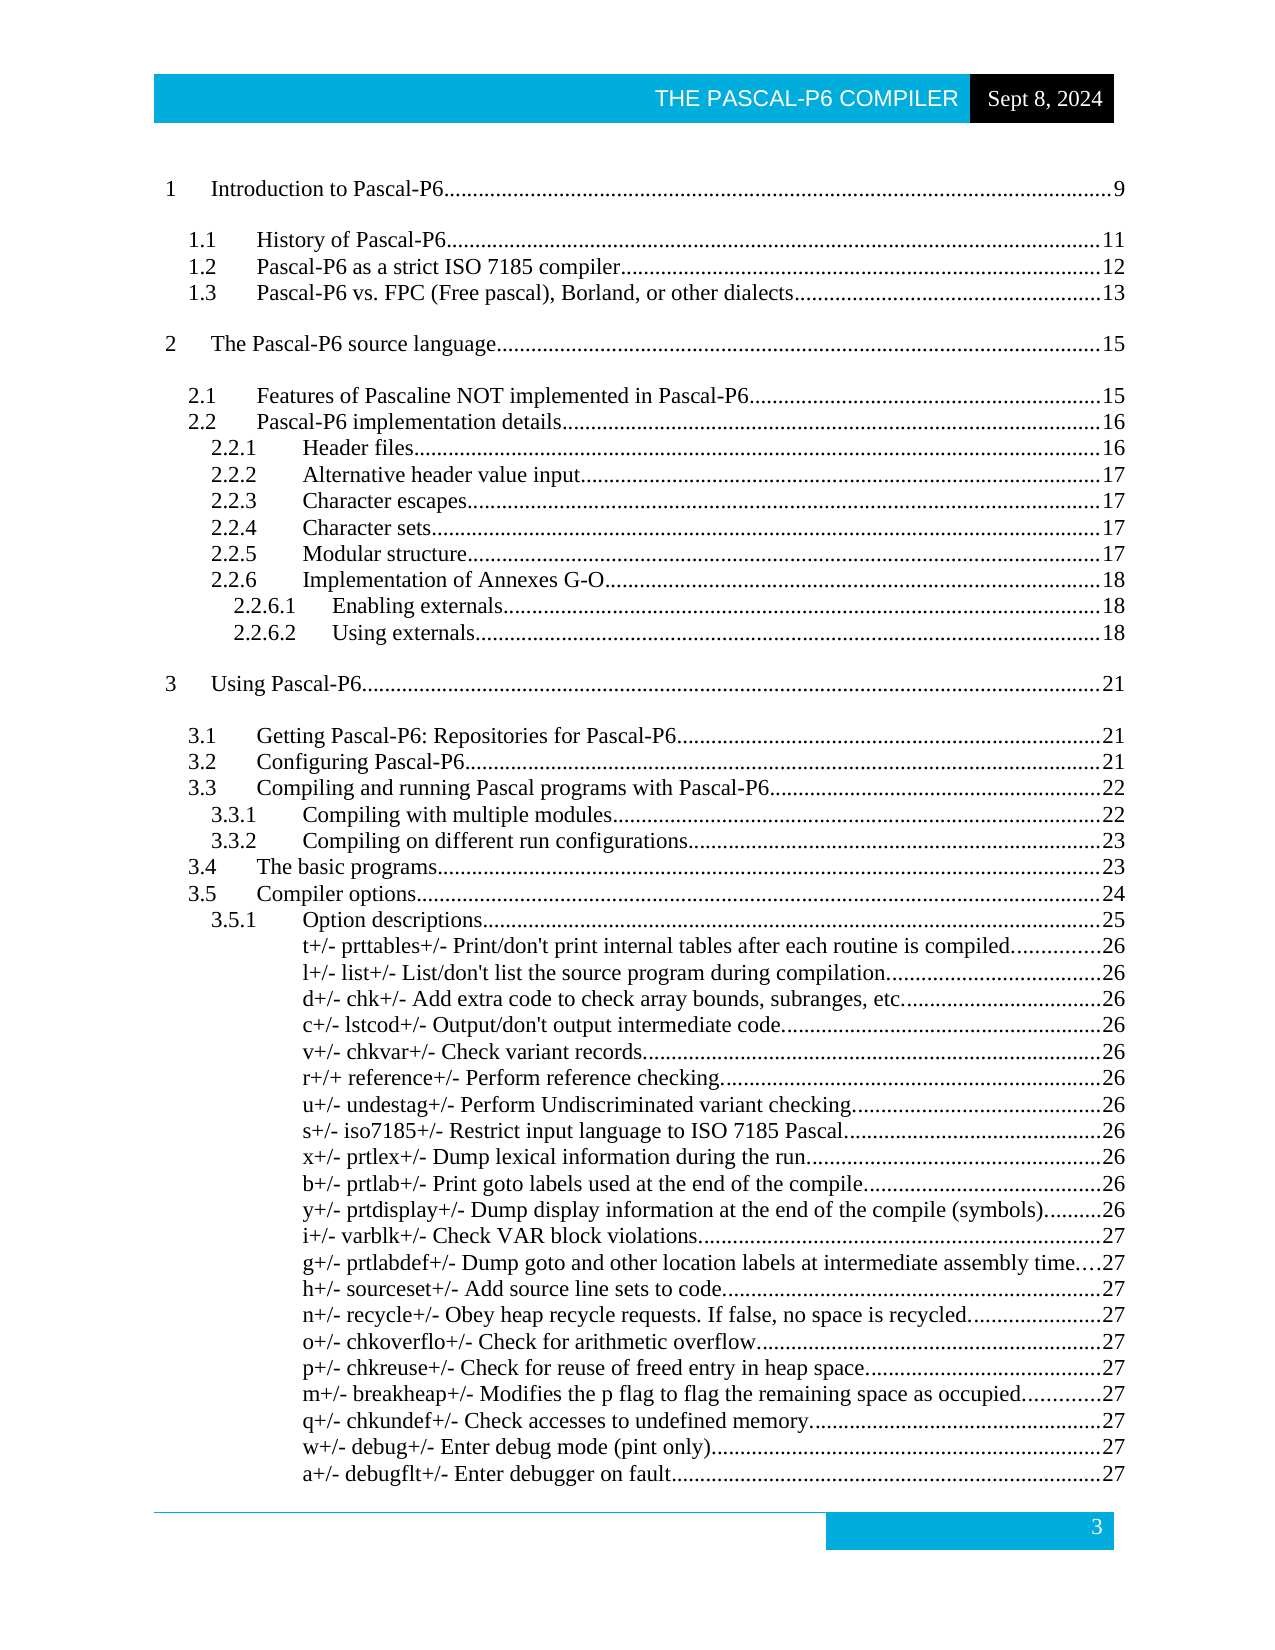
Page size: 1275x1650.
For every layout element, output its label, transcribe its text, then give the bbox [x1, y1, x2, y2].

text 3.5.1 Option descriptions 25 [211, 906, 1125, 932]
text t+/- prttables+/- Print/don't print internal tables after each routine is compiled. 26 [211, 932, 1125, 959]
text c+/- lstcod+/- Output/don't output intermediate code. 26 [211, 1012, 1125, 1038]
text 1.2 Pascal-P6 as a strict ISO 7185 compiler 12 [188, 253, 1125, 279]
text 1.1 History of Pascal-P6 11 [188, 226, 1125, 253]
text 2.2.2 Alternative header value input 17 [211, 461, 1125, 487]
text a+/- debugflt+/- Enter debugger on fault 27 [211, 1459, 1125, 1486]
text 2 The Pascal-P6 source language 15 [165, 330, 1125, 357]
text u+/- undestag+/- Perform Undiscriminated variant checking. 26 [211, 1091, 1125, 1117]
text 3 Using Pascal-P6 21 [165, 670, 1125, 697]
text l+/- list+/- List/don't list the source program during compilation. 26 [211, 959, 1125, 985]
text i+/- varblk+/- Check VAR block violations. 27 [211, 1222, 1125, 1249]
text 2.2.6 Implementation of Annexes G-O 18 [211, 566, 1125, 593]
text 3.5 Compiler options 24 [188, 880, 1125, 906]
text 3.3 Compiling and running Pascal programs with Pascal-P6 22 [188, 774, 1125, 801]
text 2.2.5 Modular structure 17 [211, 540, 1125, 566]
text m+/- breakheap+/- Modifies the p flag to flag the remaining space as occupied. 27 [211, 1381, 1125, 1407]
text y+/- prtdisplay+/- Dump display information at the end of the compile (symbols). 26 [211, 1196, 1125, 1222]
text 3.3.2 Compiling on different run configurations 23 [211, 827, 1125, 853]
text q+/- chkundef+/- Check accesses to undefined memory. 27 [211, 1407, 1125, 1433]
text n+/- recycle+/- Obey heap recycle requests. If false, no space is recycled. 27 [211, 1301, 1125, 1328]
text 2.1 Features of Pascaline NOT implemented in Pascal-P6 15 [188, 382, 1125, 408]
text 2.2.1 Header files 16 [211, 434, 1125, 461]
text 3.3.1 Compiling with multiple modules 22 [211, 801, 1125, 827]
text s+/- iso7185+/- Restrict input language to ISO 7185 Pascal. 26 [211, 1117, 1125, 1143]
text d+/- chk+/- Add extra code to check array bounds, subranges, etc. 26 [211, 985, 1125, 1012]
text r+/+ reference+/- Perform reference checking. 26 [211, 1064, 1125, 1091]
text p+/- chkreuse+/- Check for reuse of freed entry in heap space. 27 [211, 1354, 1125, 1381]
text x+/- prtlex+/- Dump lexical information during the run. 26 [211, 1143, 1125, 1170]
text g+/- prtlabdef+/- Dump goto and other location labels at intermediate assembly time. 27 [211, 1249, 1125, 1275]
text w+/- debug+/- Enter debug mode (pint only). 27 [211, 1433, 1125, 1459]
text 3.1 Getting Pascal-P6: Repositories for Pascal-P6 21 [188, 722, 1125, 748]
text o+/- chkoverflo+/- Check for arithmetic overflow. 27 [211, 1328, 1125, 1354]
text v+/- chkvar+/- Check variant records. 26 [211, 1038, 1125, 1064]
text 2.2 Pascal-P6 implementation details 16 [188, 408, 1125, 434]
text 2.2.4 Character sets 17 [211, 513, 1125, 540]
text b+/- prtlab+/- Print goto labels used at the end of the compile. 26 [211, 1170, 1125, 1196]
text 1.3 Pascal-P6 vs. FPC (Free pascal), Borland, or other dialects 13 [188, 279, 1125, 305]
text 2.2.3 Character escapes 17 [211, 487, 1125, 513]
text 2.2.6.1 Enabling externals 18 [233, 593, 1125, 619]
text 1 Introduction to Pascal-P6 9 [165, 175, 1125, 201]
text 3.2 Configuring Pascal-P6 21 [188, 748, 1125, 774]
text 2.2.6.2 Using externals 18 [233, 619, 1125, 645]
text 3.4 The basic programs 23 [188, 853, 1125, 880]
text h+/- sourceset+/- Add source line sets to code. 27 [211, 1275, 1125, 1301]
